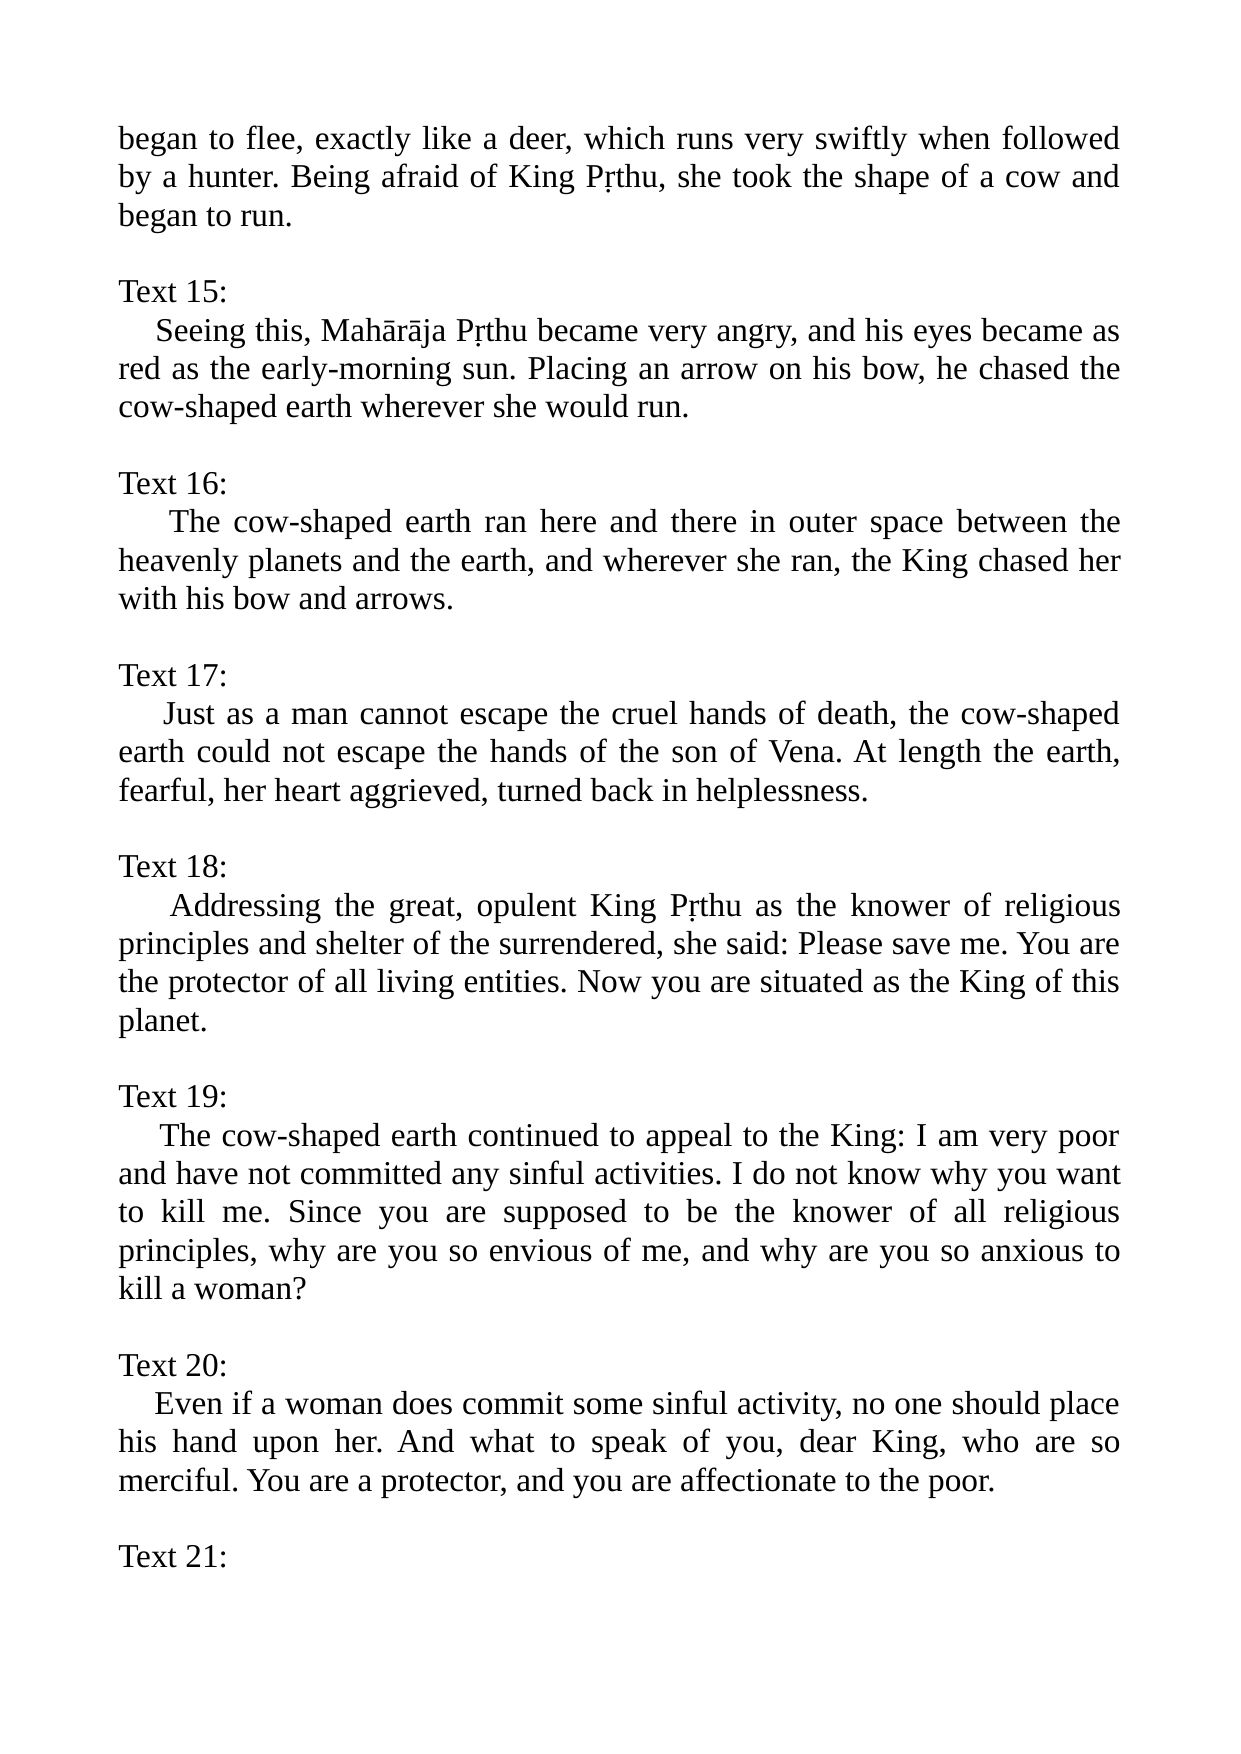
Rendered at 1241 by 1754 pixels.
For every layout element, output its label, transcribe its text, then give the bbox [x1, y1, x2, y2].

text Addressing the great, opulent King Pṛthu as the knower of religious principles and shelter of the surrendered, she said: Please save me. You are the protector of all living entities. Now you are situated as the King of this planet. [118, 885, 1122, 1038]
text Just as a man cannot escape the cruel hands of death, the cow-shaped earth could not escape the hands of the son of Vena. At length the earth, fearful, her heart aggrieved, turned back in helplessness. [118, 693, 1122, 808]
text The cow-shaped earth continued to appeal to the King: I am very poor and have not committed any sinful activities. I do not know why you want to kill me. Since you are supposed to be the knower of all religious principles, why are you so envious of me, and why are you so anxious to kill a woman? [118, 1115, 1122, 1306]
text Text 15: [118, 271, 1122, 310]
text Text 16: [118, 463, 1122, 501]
text began to flee, exactly like a deer, which runs very swiftly when followed by a hunter. Being afraid of King Pṛthu, she took the shape of a cow and began to run. [118, 118, 1122, 233]
text Text 17: [118, 655, 1122, 693]
text The cow-shaped earth ran here and there in outer space between the heavenly planets and the earth, and wherever she ran, the King chased her with his bow and arrows. [118, 501, 1122, 616]
text Text 19: [118, 1076, 1122, 1115]
text Text 20: [118, 1345, 1122, 1383]
text Text 18: [118, 846, 1122, 885]
text Seeing this, Mahārāja Pṛthu became very angry, and his eyes became as red as the early-morning sun. Placing an arrow on his bow, he chased the cow-shaped earth wherever she would run. [118, 310, 1122, 425]
text Text 21: [118, 1536, 1122, 1575]
text Even if a woman does commit some sinful activity, no one should place his hand upon her. And what to speak of you, dear King, who are so merciful. You are a protector, and you are affectionate to the poor. [118, 1383, 1122, 1498]
